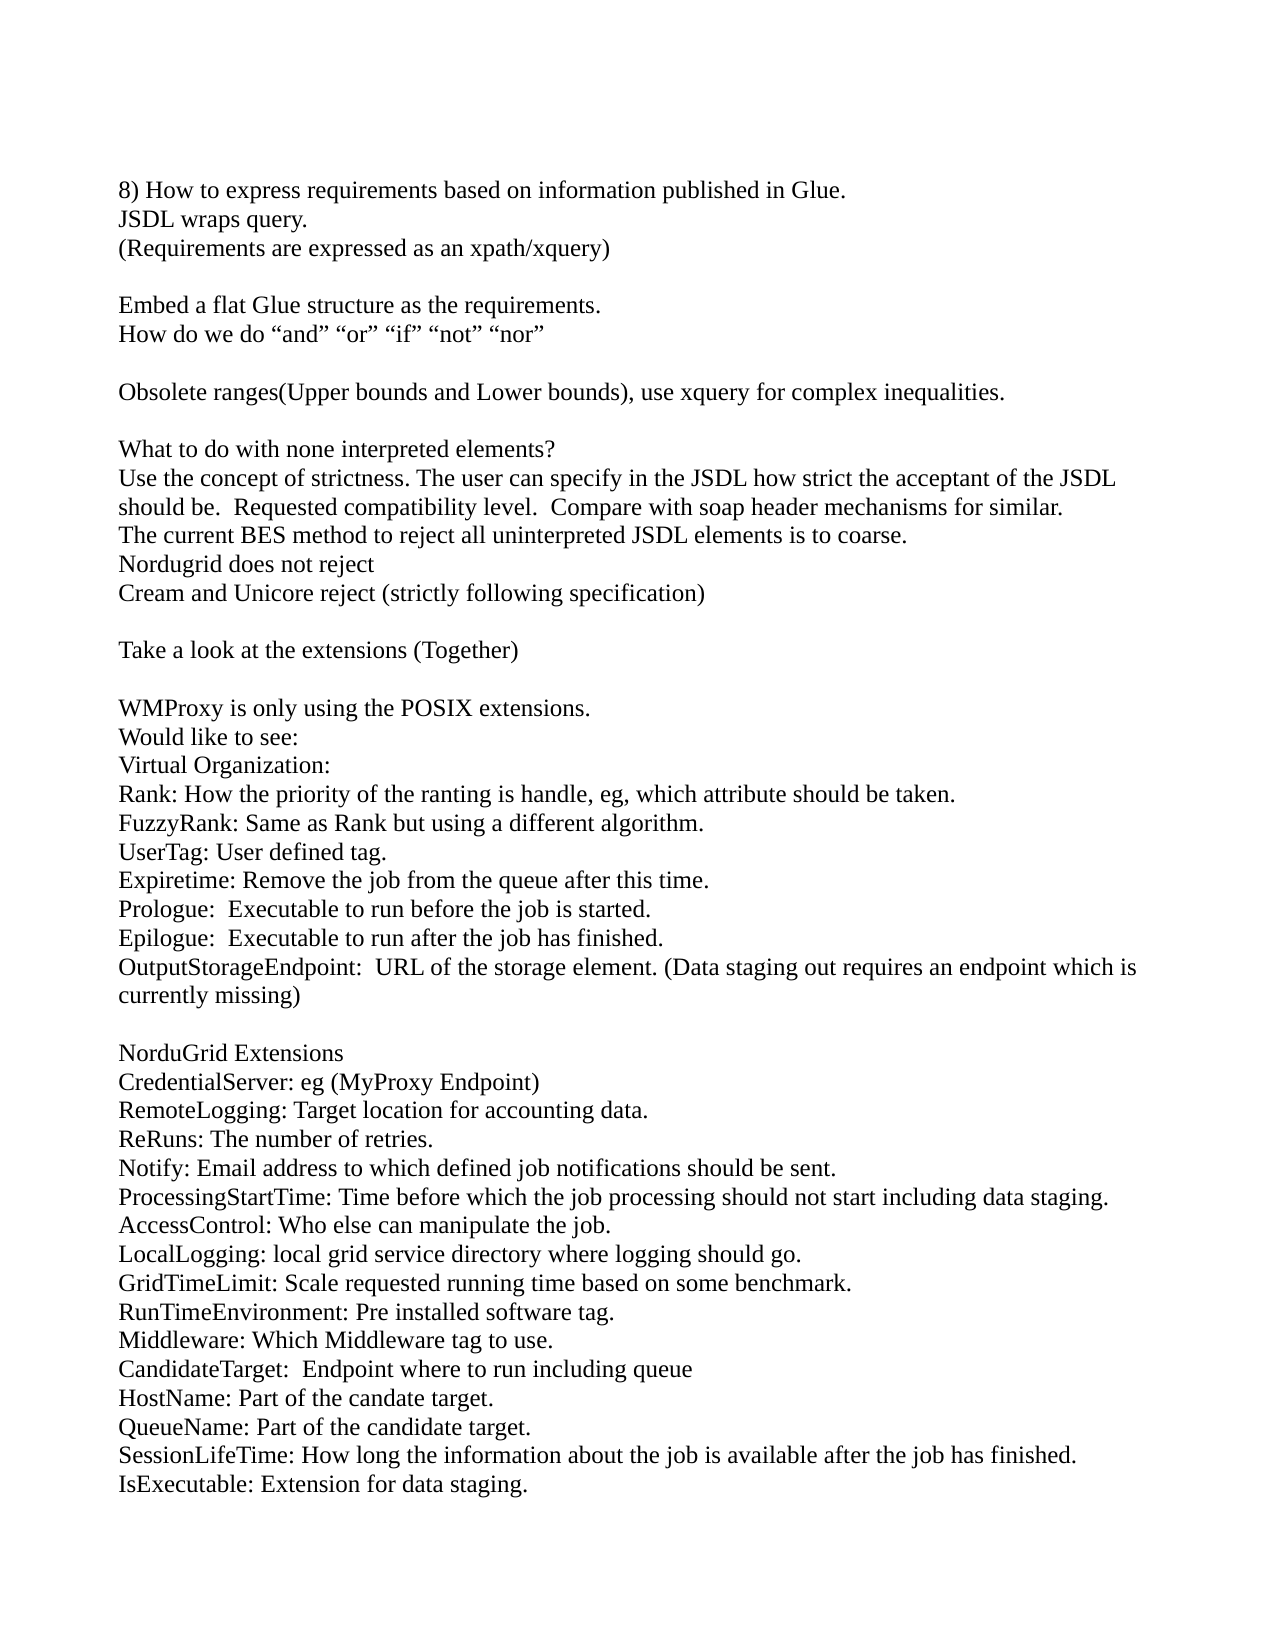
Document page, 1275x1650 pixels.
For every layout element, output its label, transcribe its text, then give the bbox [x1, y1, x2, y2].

text Rank: How the priority of the ranting is handle, eg, which attribute should be taken. [118, 779, 1157, 808]
text What to do with none interpreted elements? [118, 434, 1157, 463]
text The current BES method to reject all uninterpreted JSDL elements is to coarse. [118, 521, 1157, 549]
text How do we do “and” “or” “if” “not” “nor” [118, 319, 1157, 377]
text (Requirements are expressed as an xpath/xquery) [118, 233, 1157, 262]
text Embed a flat Glue structure as the requirements. [118, 291, 1157, 319]
text IsExecutable: Extension for data staging. [118, 1469, 1157, 1498]
text CredentialServer: eg (MyProxy Endpoint) [118, 1067, 1157, 1096]
text CandidateTarget: Endpoint where to run including queue [118, 1354, 1157, 1383]
text Nordugrid does not reject [118, 549, 1157, 578]
text Obsolete ranges(Upper bounds and Lower bounds), use xquery for complex inequalities. [118, 377, 1157, 406]
text Take a look at the extensions (Together) [118, 636, 1157, 664]
text OutputStorageEndpoint: URL of the storage element. (Data staging out requires an endpoint which is currently missing) [118, 952, 1157, 1009]
text JSDL wraps query. [118, 204, 1157, 233]
text ProcessingStartTime: Time before which the job processing should not start including data staging. [118, 1182, 1157, 1211]
text Use the concept of strictness. The user can specify in the JSDL how strict the acceptant of the JSDL should be. Requested compatibility level. Compare with soap header mechanisms for similar. [118, 463, 1157, 521]
text FuzzyRank: Same as Rank but using a different algorithm. [118, 808, 1157, 837]
text Cream and Unicore reject (strictly following specification) [118, 578, 1157, 607]
text AccessControl: Who else can manipulate the job. [118, 1211, 1157, 1239]
text Would like to see: [118, 722, 1157, 751]
text QueueName: Part of the candidate target. [118, 1412, 1157, 1441]
text UserTag: User defined tag. [118, 837, 1157, 866]
text Prologue: Executable to run before the job is started. [118, 894, 1157, 923]
text NorduGrid Extensions [118, 1038, 1157, 1067]
text RemoteLogging: Target location for accounting data. [118, 1096, 1157, 1124]
text 8) How to express requirements based on information published in Glue. [118, 147, 1157, 204]
text Middleware: Which Middleware tag to use. [118, 1326, 1157, 1354]
text Epilogue: Executable to run after the job has finished. [118, 923, 1157, 952]
text WMProxy is only using the POSIX extensions. [118, 693, 1157, 722]
text SessionLifeTime: How long the information about the job is available after the job has finished. [118, 1441, 1157, 1469]
text RunTimeEnvironment: Pre installed software tag. [118, 1297, 1157, 1326]
text Virtual Organization: [118, 751, 1157, 779]
text LocalLogging: local grid service directory where logging should go. [118, 1239, 1157, 1268]
text GridTimeLimit: Scale requested running time based on some benchmark. [118, 1268, 1157, 1297]
text ReRuns: The number of retries. [118, 1124, 1157, 1153]
text Notify: Email address to which defined job notifications should be sent. [118, 1153, 1157, 1182]
text HostName: Part of the candate target. [118, 1383, 1157, 1412]
text Expiretime: Remove the job from the queue after this time. [118, 866, 1157, 894]
